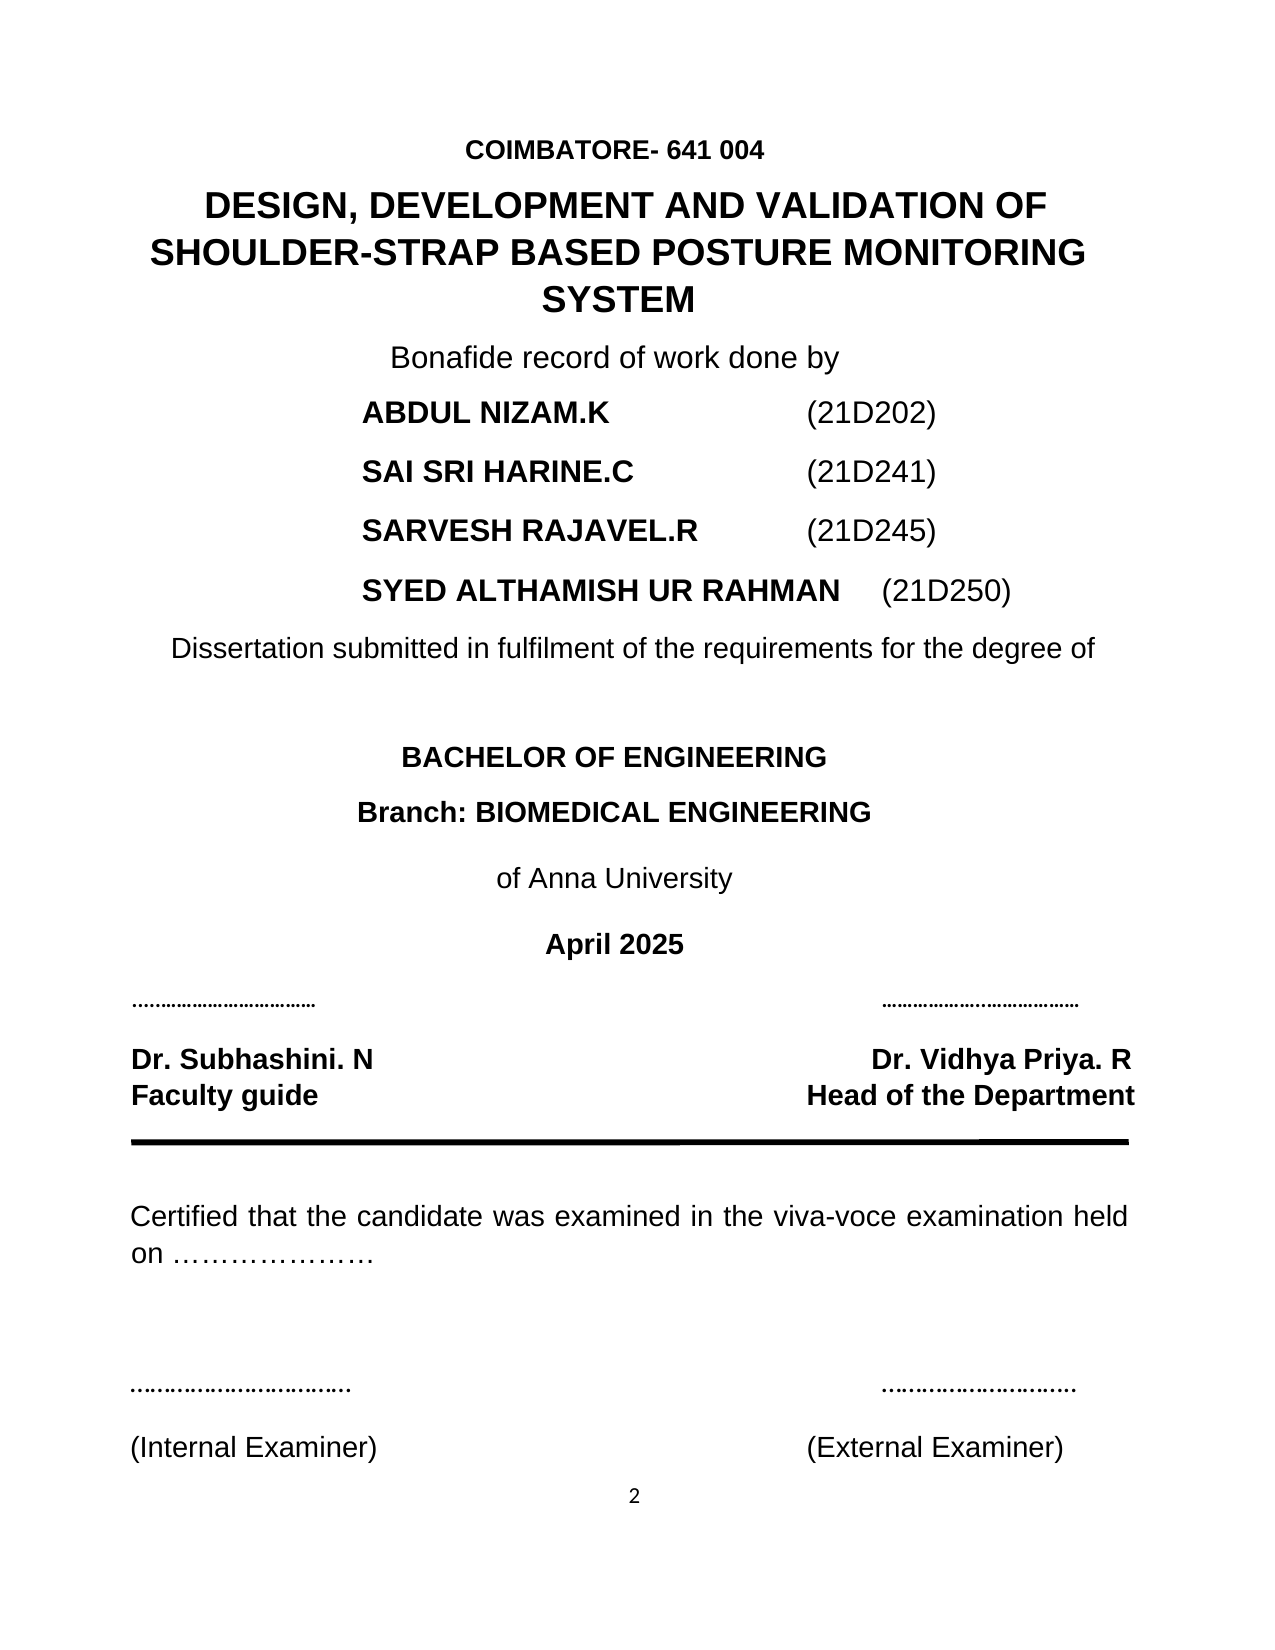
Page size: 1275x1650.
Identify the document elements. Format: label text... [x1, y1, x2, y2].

text BACHELOR OF ENGINEERING [131, 740, 1097, 773]
subtitle Branch: BIOMEDICAL ENGINEERING [131, 796, 1097, 829]
text ABDUL NIZAM.K (21D202) [362, 394, 1095, 430]
text .....………………………… ………………..……………… [131, 986, 1160, 1012]
text Dissertation submitted in fulfilment of the requirements for the degree of [130, 631, 1137, 664]
text (Internal Examiner) (External Examiner) [130, 1429, 1137, 1463]
text Certified that the candidate was examined in the viva-voce examination held on ………………… [130, 1199, 1130, 1269]
text SAI SRI HARINE.C (21D241) [362, 453, 1095, 489]
text Bonafide record of work done by [131, 339, 1098, 375]
text …………………………… ……………………….. [130, 1364, 1137, 1399]
text DESIGN, DEVELOPMENT AND VALIDATION OF SHOULDER-STRAP BASED POSTURE MONITORING SYSTEM [131, 184, 1105, 320]
text COIMBATORE- 641 004 [131, 134, 1098, 165]
subtitle of Anna University [131, 861, 1097, 895]
text Dr. Subhashini. N Dr. Vidhya Priya. R Faculty guide Head of the Department [131, 1042, 1137, 1112]
text April 2025 [131, 927, 1097, 961]
text SARVESH RAJAVEL.R (21D245) [362, 512, 1095, 548]
text SYED ALTHAMISH UR RAHMAN (21D250) [362, 572, 1095, 608]
